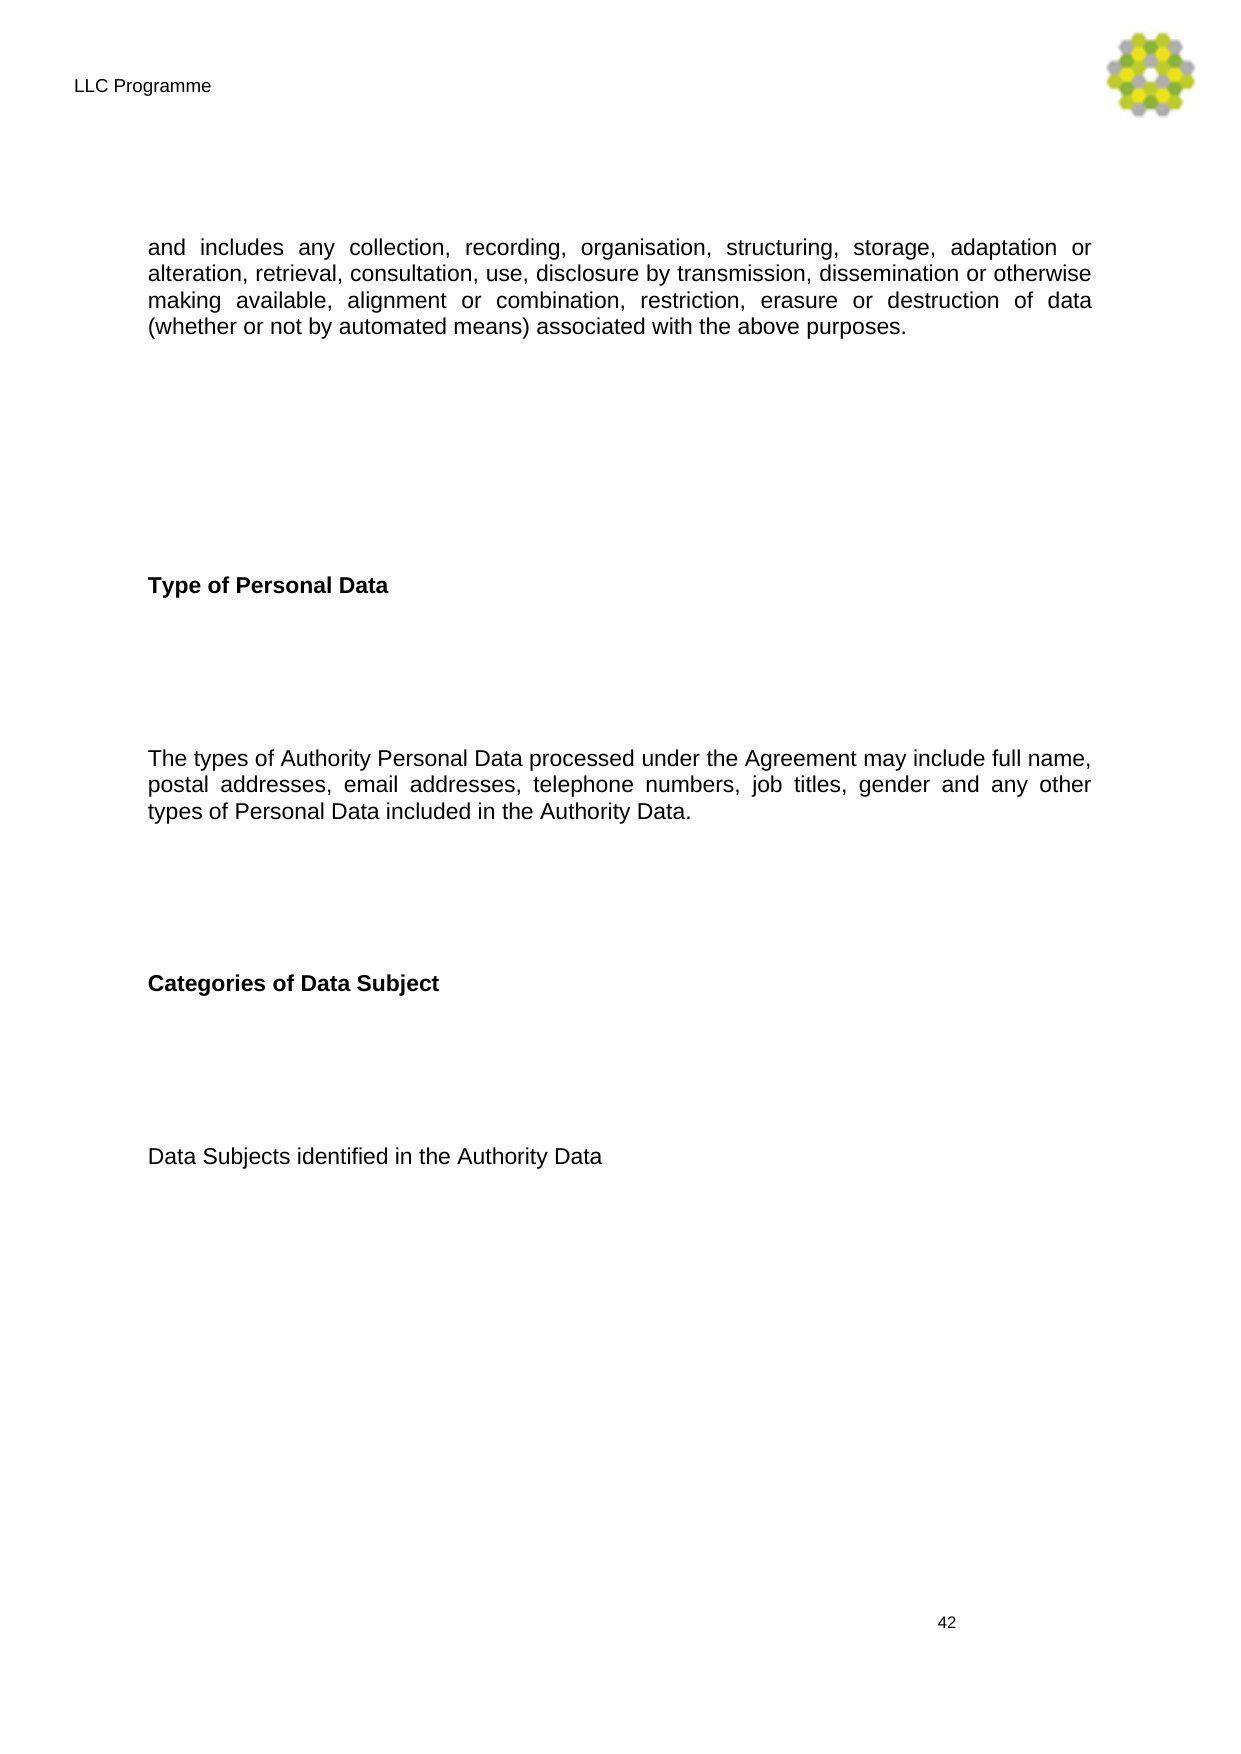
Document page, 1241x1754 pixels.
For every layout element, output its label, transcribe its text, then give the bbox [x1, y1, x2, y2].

text and includes any collection, recording, organisation, structuring, storage, adaptation or alteration, retrieval, consultation, use, disclosure by transmission, dissemination or otherwise making available, alignment or combination, restriction, erasure or destruction of data (whether or not by automated means) associated with the above purposes. [148, 234, 1092, 339]
text The types of Authority Personal Data processed under the Agreement may include full name, postal addresses, email addresses, telephone numbers, job titles, gender and any other types of Personal Data included in the Authority Data. [148, 745, 1092, 824]
text Categories of Data Subject [148, 970, 1092, 997]
text Type of Personal Data [148, 572, 1092, 598]
text Data Subjects identified in the Authority Data [148, 1143, 1092, 1169]
